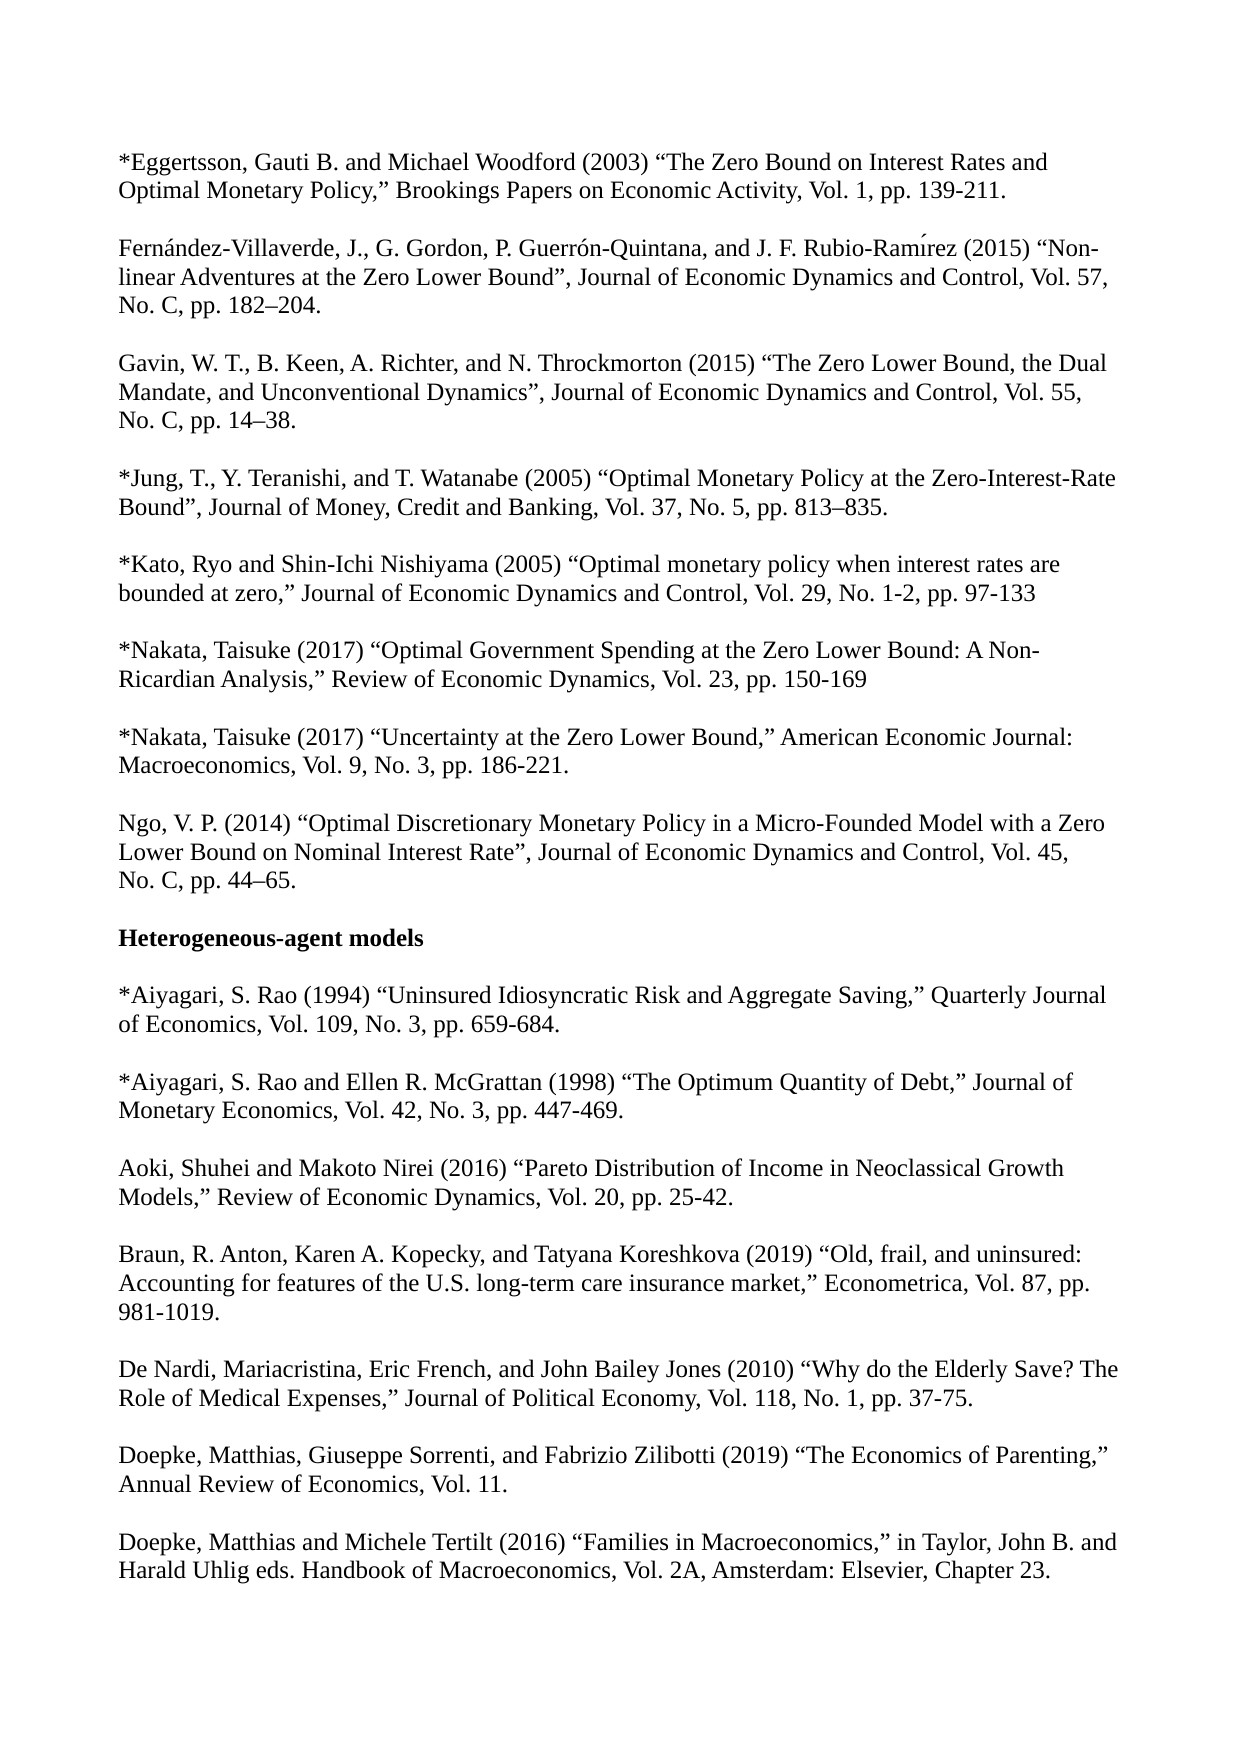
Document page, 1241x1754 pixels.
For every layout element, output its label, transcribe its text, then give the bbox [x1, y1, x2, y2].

text Gavin, W. T., B. Keen, A. Richter, and N. Throckmorton (2015) “The Zero Lower Bound, the Dual Mandate, and Unconventional Dynamics”, Journal of Economic Dynamics and Control, Vol. 55, No. C, pp. 14–38. [118, 348, 1122, 434]
text *Nakata, Taisuke (2017) “Uncertainty at the Zero Lower Bound,” American Economic Journal: Macroeconomics, Vol. 9, No. 3, pp. 186-221. [118, 722, 1122, 779]
text Aoki, Shuhei and Makoto Nirei (2016) “Pareto Distribution of Income in Neoclassical Growth Models,” Review of Economic Dynamics, Vol. 20, pp. 25-42. [118, 1153, 1122, 1211]
text *Kato, Ryo and Shin-Ichi Nishiyama (2005) “Optimal monetary policy when interest rates are bounded at zero,” Journal of Economic Dynamics and Control, Vol. 29, No. 1-2, pp. 97-133 [118, 549, 1122, 607]
text Doepke, Matthias, Giuseppe Sorrenti, and Fabrizio Zilibotti (2019) “The Economics of Parenting,” Annual Review of Economics, Vol. 11. [118, 1441, 1122, 1498]
text *Nakata, Taisuke (2017) “Optimal Government Spending at the Zero Lower Bound: A Non- Ricardian Analysis,” Review of Economic Dynamics, Vol. 23, pp. 150-169 [118, 636, 1122, 693]
text Braun, R. Anton, Karen A. Kopecky, and Tatyana Koreshkova (2019) “Old, frail, and uninsured: Accounting for features of the U.S. long-term care insurance market,” Econometrica, Vol. 87, pp. 981-1019. [118, 1239, 1122, 1326]
text Ngo, V. P. (2014) “Optimal Discretionary Monetary Policy in a Micro-Founded Model with a Zero Lower Bound on Nominal Interest Rate”, Journal of Economic Dynamics and Control, Vol. 45, [118, 808, 1122, 866]
text Fernández-Villaverde, J., G. Gordon, P. Guerrón-Quintana, and J. F. Rubio-Ramı́rez (2015) “Non-linear Adventures at the Zero Lower Bound”, Journal of Economic Dynamics and Control, Vol. 57, No. C, pp. 182–204. [118, 233, 1122, 319]
text De Nardi, Mariacristina, Eric French, and John Bailey Jones (2010) “Why do the Elderly Save? The Role of Medical Expenses,” Journal of Political Economy, Vol. 118, No. 1, pp. 37-75. [118, 1354, 1122, 1412]
text *Aiyagari, S. Rao and Ellen R. McGrattan (1998) “The Optimum Quantity of Debt,” Journal of Monetary Economics, Vol. 42, No. 3, pp. 447-469. [118, 1067, 1122, 1124]
text *Eggertsson, Gauti B. and Michael Woodford (2003) “The Zero Bound on Interest Rates and Optimal Monetary Policy,” Brookings Papers on Economic Activity, Vol. 1, pp. 139-211. [118, 147, 1122, 204]
text *Aiyagari, S. Rao (1994) “Uninsured Idiosyncratic Risk and Aggregate Saving,” Quarterly Journal of Economics, Vol. 109, No. 3, pp. 659-684. [118, 981, 1122, 1038]
text No. C, pp. 44–65. [118, 866, 1122, 894]
text *Jung, T., Y. Teranishi, and T. Watanabe (2005) “Optimal Monetary Policy at the Zero-Interest-Rate Bound”, Journal of Money, Credit and Banking, Vol. 37, No. 5, pp. 813–835. [118, 463, 1122, 521]
text Doepke, Matthias and Michele Tertilt (2016) “Families in Macroeconomics,” in Taylor, John B. and Harald Uhlig eds. Handbook of Macroeconomics, Vol. 2A, Amsterdam: Elsevier, Chapter 23. [118, 1527, 1122, 1584]
text Heterogeneous-agent models [118, 923, 1122, 952]
